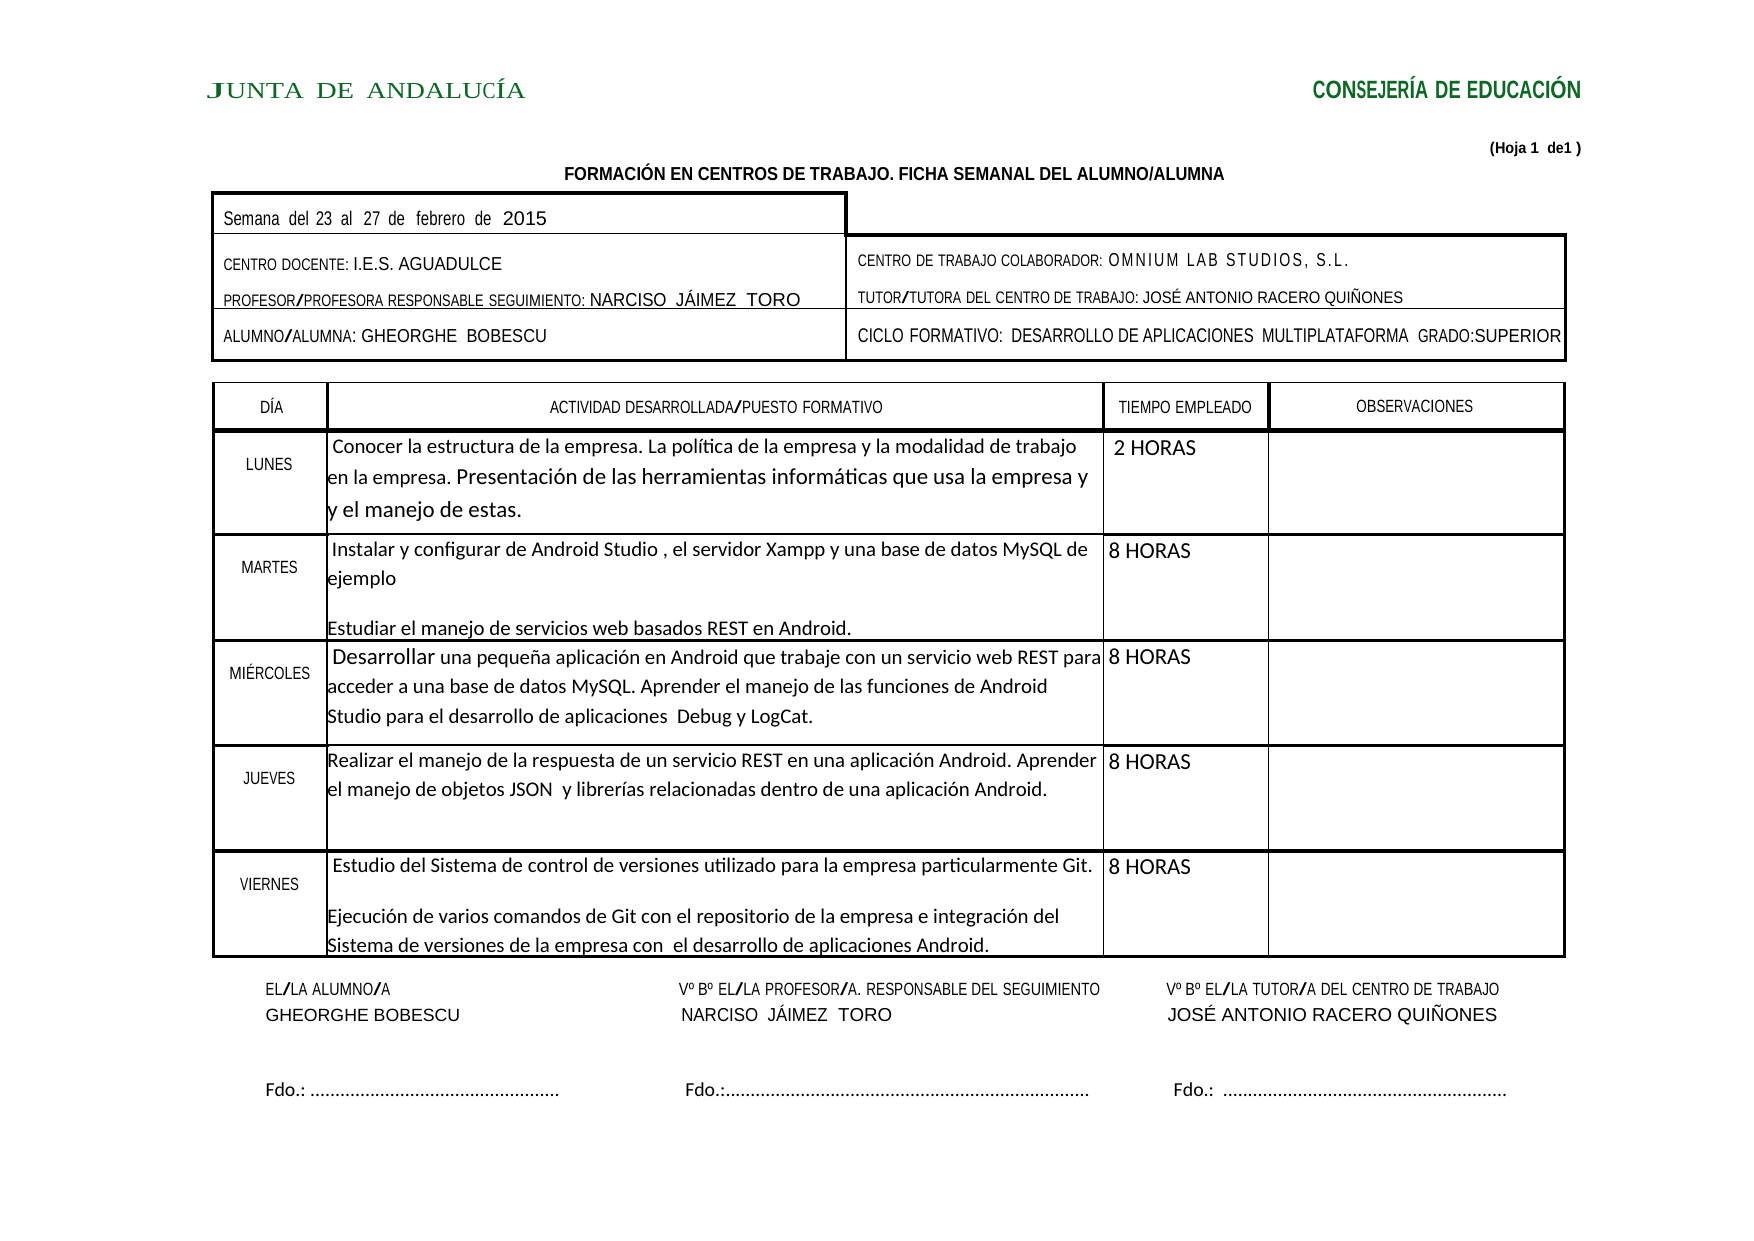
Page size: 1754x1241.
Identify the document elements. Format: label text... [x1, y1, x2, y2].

table_cell 8 HORAS [1104, 642, 1268, 744]
table_cell 8 HORAS [1104, 853, 1268, 955]
text EL/LA ALUMNO/A Vº Bº EL/LA PROFESOR/A. RESPONSABLE DEL SEGUIMIENTO Vº Bº EL/LA TUTOR/A DEL CENTRO DE TRABAJO [265, 978, 1583, 999]
table_cell MIÉRCOLES [215, 642, 326, 744]
table_cell VIERNES [215, 853, 326, 955]
text Fdo.: .................................................. Fdo.:......................................................................... Fdo.: ......................................................... [265, 1077, 1583, 1126]
table_cell Instalar y configurar de Android Studio , el servidor Xampp y una base de datos MySQL de ejemplo Estudiar el manejo de servicios web basados REST en Android. Manejo [328, 535, 1103, 639]
table_cell 2 HORAS [1104, 433, 1268, 533]
table_cell [1269, 747, 1563, 849]
table_header DÍA [215, 383, 326, 428]
table_cell [1269, 642, 1563, 744]
table_cell CENTRO DE TRABAJO COLABORADOR: OMNIUM LAB STUDIOS, S.L. TUTOR/TUTORA DEL CENTRO DE TRABAJO: JOSÉ ANTONIO RACERO QUIÑONES QUIÑONES [847, 237, 1564, 308]
table_cell Desarrollar una pequeña aplicación en Android que trabaje con un servicio web REST para acceder a una base de datos MySQL. Aprender el manejo de las funciones de Android Studio para el desarrollo de aplicaciones Debug y LogCat. [328, 642, 1103, 744]
table_cell Estudio del Sistema de control de versiones utilizado para la empresa particularmente Git. Ejecución de varios comandos de Git con el repositorio de la empresa e integración del Sistema de versiones de la empresa con el desarrollo de aplicaciones Android. [328, 853, 1103, 955]
table_cell 8 HORAS [1104, 536, 1268, 639]
table_cell JUEVES [215, 747, 326, 849]
table_cell LUNES [215, 433, 326, 533]
text FORMACIÓN EN CENTROS DE TRABAJO. FICHA SEMANAL DEL ALUMNO/ALUMNA [206, 163, 1583, 185]
table_header OBSERVACIONES [1271, 383, 1563, 428]
table_header ACTIVIDAD DESARROLLADA/PUESTO FORMATIVO [329, 383, 1102, 428]
table_cell CENTRO DOCENTE: I.E.S. AGUADULCE PROFESOR/PROFESORA RESPONSABLE SEGUIMIENTO: NARCISO JÁIMEZ TORO [214, 234, 845, 308]
table_cell 8 HORAS [1104, 747, 1268, 849]
table_header TIEMPO EMPLEADO [1105, 383, 1267, 428]
table_cell CICLO FORMATIVO: DESARROLLO DE APLICACIONES MULTIPLATAFORMA GRADO:SUPERIOR [847, 309, 1564, 359]
table_cell ALUMNO/ALUMNA: GHEORGHE BOBESCU [214, 309, 845, 359]
table_cell [1269, 433, 1563, 533]
table_cell [1269, 853, 1563, 955]
table_cell MARTES [215, 536, 326, 639]
text GHEORGHE BOBESCU NARCISO JÁIMEZ TORO JOSÉ ANTONIO RACERO QUIÑONES [265, 1003, 1586, 1025]
text (Hoja 1 de1 ) [206, 133, 1581, 158]
table_cell Realizar el manejo de la respuesta de un servicio REST en una aplicación Android. Aprender el manejo de objetos JSON y librerías relacionadas dentro de una aplicación Android. [328, 746, 1103, 849]
table_header Semana del 23 al 27 de febrero de 2015 [214, 195, 844, 232]
table_header [848, 191, 1565, 232]
table_cell [1269, 536, 1563, 639]
table_cell Conocer la estructura de la empresa. La política de la empresa y la modalidad de trabajo en la empresa. Presentación de las herramientas informáticas que usa la empresa y y el manejo de estas. [328, 433, 1103, 533]
